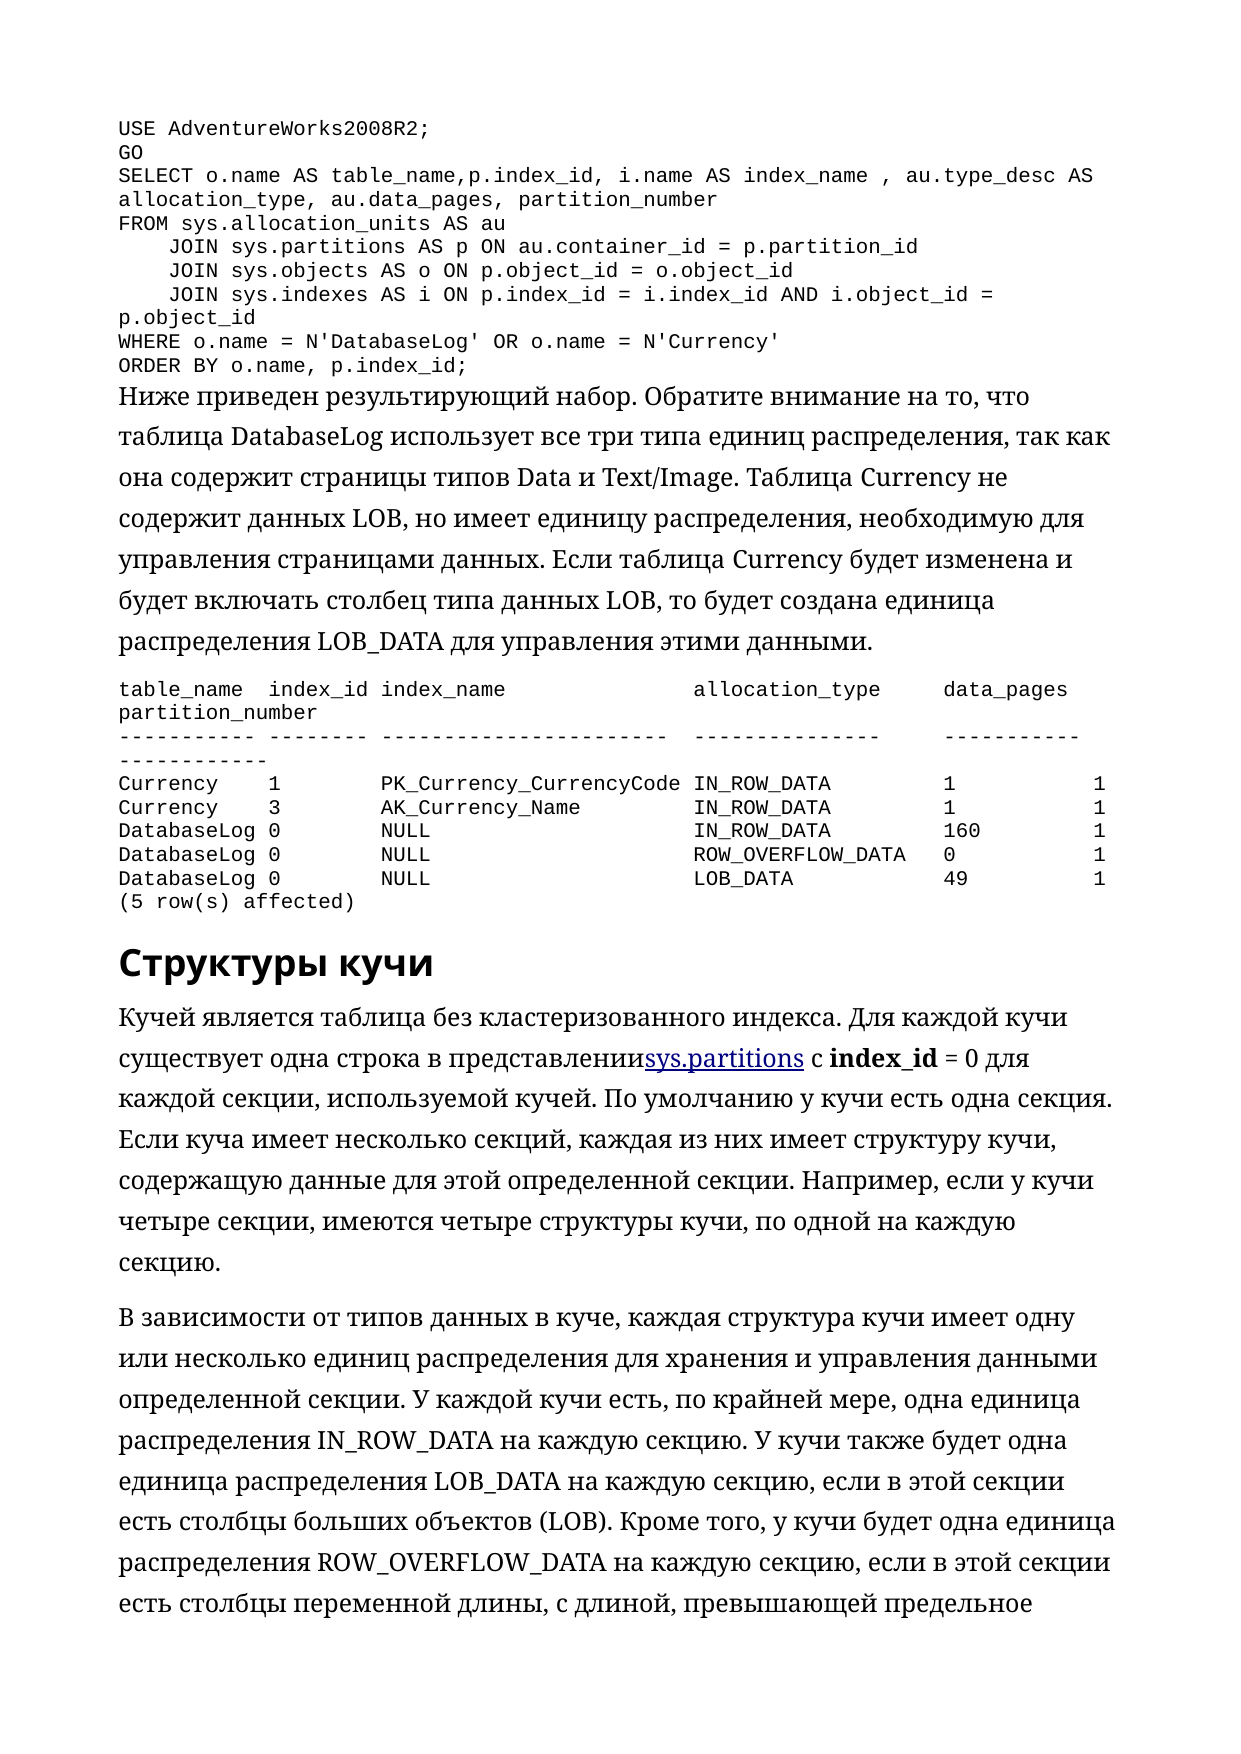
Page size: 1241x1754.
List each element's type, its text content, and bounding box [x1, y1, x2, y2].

text (5 row(s) affected) [118, 891, 1122, 915]
text JOIN sys.partitions AS p ON au.container_id = p.partition_id [118, 236, 1122, 260]
text FROM sys.allocation_units AS au [118, 213, 1122, 236]
text ----------- -------- ----------------------- --------------- ----------- ------------ [118, 726, 1122, 773]
text Currency 1 PK_Currency_CurrencyCode IN_ROW_DATA 1 1 [118, 773, 1122, 797]
text Ниже приведен результирующий набор. Обратите внимание на то, что таблица DatabaseLog использует все три типа единиц распределения, так как она содержит страницы типов Data и Text/Image. Таблица Currency не содержит данных LOB, но имеет единицу распределения, необходимую для управления страницами данных. Если таблица Currency будет изменена и будет включать столбец типа данных LOB, то будет создана единица распределения LOB_DATA для управления этими данными. [118, 378, 1122, 657]
text JOIN sys.objects AS o ON p.object_id = o.object_id [118, 260, 1122, 284]
text GO [118, 142, 1122, 165]
text В зависимости от типов данных в куче, каждая структура кучи имеет одну или несколько единиц распределения для хранения и управления данными определенной секции. У каждой кучи есть, по крайней мере, одна единица распределения IN_ROW_DATA на каждую секцию. У кучи также будет одна единица распределения LOB_DATA на каждую секцию, если в этой секции есть столбцы больших объектов (LOB). Кроме того, у кучи будет одна единица распределения ROW_OVERFLOW_DATA на каждую секцию, если в этой секции есть столбцы переменной длины, с длиной, превышающей предельное [118, 1300, 1122, 1620]
text DatabaseLog 0 NULL ROW_OVERFLOW_DATA 0 1 [118, 844, 1122, 868]
text Currency 3 AK_Currency_Name IN_ROW_DATA 1 1 [118, 797, 1122, 821]
text ORDER BY o.name, p.index_id; [118, 354, 1122, 378]
subtitle Структуры кучи [118, 936, 1122, 987]
text Кучей является таблица без кластеризованного индекса. Для каждой кучи существует одна строка в представленииsys.partitions с index_id = 0 для каждой секции, используемой кучей. По умолчанию у кучи есть одна секция. Если куча имеет несколько секций, каждая из них имеет структуру кучи, содержащую данные для этой определенной секции. Например, если у кучи четыре секции, имеются четыре структуры кучи, по одной на каждую секцию. [118, 999, 1122, 1278]
text WHERE o.name = N'DatabaseLog' OR o.name = N'Currency' [118, 331, 1122, 354]
text USE AdventureWorks2008R2; [118, 118, 1122, 142]
text JOIN sys.indexes AS i ON p.index_id = i.index_id AND i.object_id = p.object_id [118, 284, 1122, 331]
text table_name index_id index_name allocation_type data_pages partition_number [118, 679, 1122, 726]
text SELECT o.name AS table_name,p.index_id, i.name AS index_name , au.type_desc AS allocation_type, au.data_pages, partition_number [118, 165, 1122, 213]
text DatabaseLog 0 NULL LOB_DATA 49 1 [118, 868, 1122, 891]
text DatabaseLog 0 NULL IN_ROW_DATA 160 1 [118, 821, 1122, 844]
